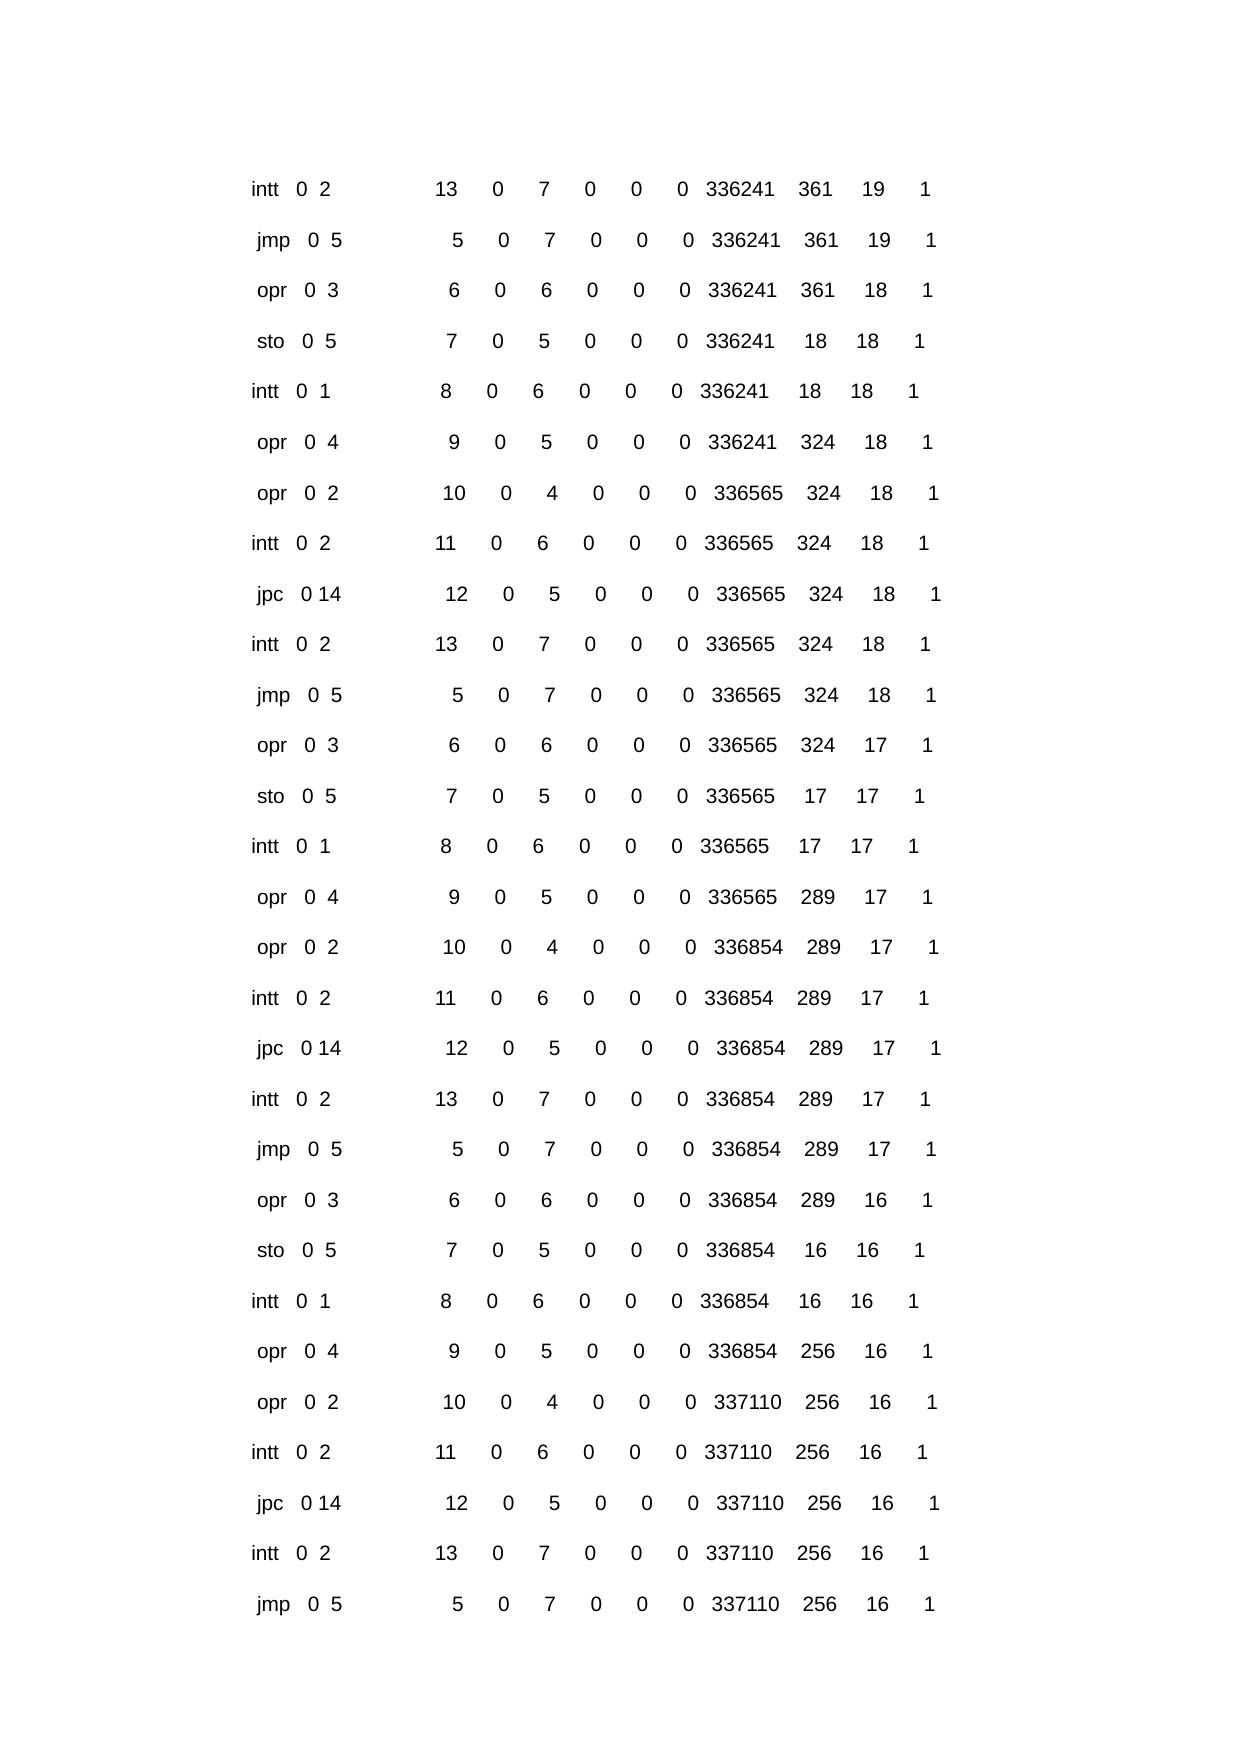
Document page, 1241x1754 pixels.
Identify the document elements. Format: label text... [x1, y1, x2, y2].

text opr 0 2 10 0 4 0 0 0 336854 289 17 1 [251, 935, 1122, 959]
text sto 0 5 7 0 5 0 0 0 336241 18 18 1 [251, 329, 1122, 353]
text intt 0 1 8 0 6 0 0 0 336565 17 17 1 [251, 834, 1122, 858]
text jmp 0 5 5 0 7 0 0 0 336241 361 19 1 [251, 228, 1122, 252]
text jmp 0 5 5 0 7 0 0 0 336854 289 17 1 [251, 1137, 1122, 1161]
text intt 0 1 8 0 6 0 0 0 336854 16 16 1 [251, 1289, 1122, 1313]
text opr 0 4 9 0 5 0 0 0 336241 324 18 1 [251, 430, 1122, 454]
text intt 0 2 13 0 7 0 0 0 337110 256 16 1 [251, 1541, 1122, 1565]
text opr 0 2 10 0 4 0 0 0 337110 256 16 1 [251, 1390, 1122, 1414]
text opr 0 4 9 0 5 0 0 0 336565 289 17 1 [251, 884, 1122, 908]
text jpc 0 14 12 0 5 0 0 0 336854 289 17 1 [251, 1036, 1122, 1060]
text opr 0 3 6 0 6 0 0 0 336565 324 17 1 [251, 733, 1122, 757]
text opr 0 4 9 0 5 0 0 0 336854 256 16 1 [251, 1339, 1122, 1363]
text intt 0 1 8 0 6 0 0 0 336241 18 18 1 [251, 379, 1122, 403]
text intt 0 2 13 0 7 0 0 0 336854 289 17 1 [251, 1087, 1122, 1111]
text intt 0 2 11 0 6 0 0 0 336565 324 18 1 [251, 531, 1122, 555]
text jmp 0 5 5 0 7 0 0 0 337110 256 16 1 [251, 1592, 1122, 1616]
text intt 0 2 13 0 7 0 0 0 336241 361 19 1 [251, 177, 1122, 201]
text sto 0 5 7 0 5 0 0 0 336854 16 16 1 [251, 1238, 1122, 1262]
text jmp 0 5 5 0 7 0 0 0 336565 324 18 1 [251, 682, 1122, 706]
text sto 0 5 7 0 5 0 0 0 336565 17 17 1 [251, 783, 1122, 807]
text opr 0 3 6 0 6 0 0 0 336854 289 16 1 [251, 1188, 1122, 1212]
text opr 0 3 6 0 6 0 0 0 336241 361 18 1 [251, 278, 1122, 302]
text intt 0 2 11 0 6 0 0 0 336854 289 17 1 [251, 986, 1122, 1009]
text intt 0 2 11 0 6 0 0 0 337110 256 16 1 [251, 1440, 1122, 1464]
text intt 0 2 13 0 7 0 0 0 336565 324 18 1 [251, 632, 1122, 656]
text opr 0 2 10 0 4 0 0 0 336565 324 18 1 [251, 480, 1122, 504]
text jpc 0 14 12 0 5 0 0 0 336565 324 18 1 [251, 581, 1122, 605]
text jpc 0 14 12 0 5 0 0 0 337110 256 16 1 [251, 1491, 1122, 1515]
